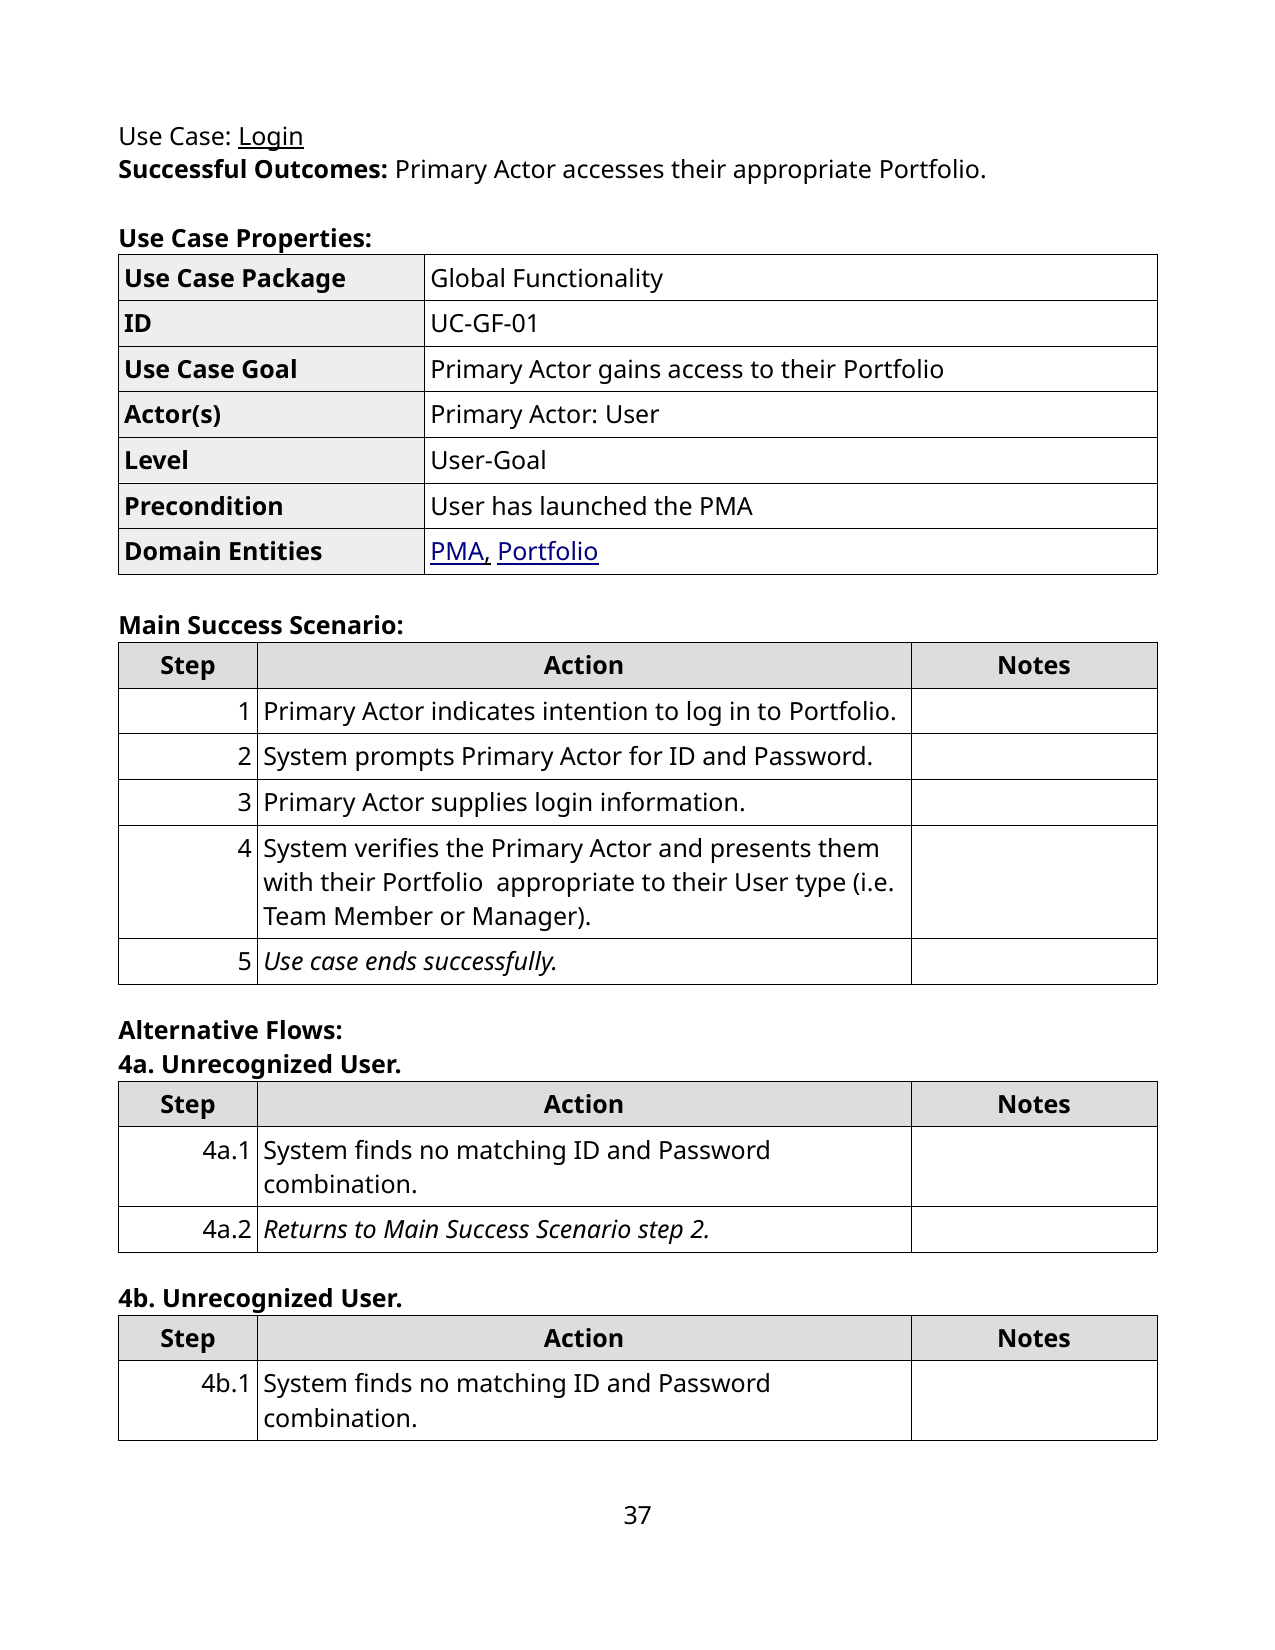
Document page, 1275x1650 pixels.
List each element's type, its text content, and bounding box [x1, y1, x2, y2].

table_header Notes [912, 1082, 1157, 1126]
table_header Notes [912, 1316, 1157, 1360]
table_header Action [258, 1316, 911, 1360]
text Successful Outcomes: Primary Actor accesses their appropriate Portfolio. [118, 152, 1157, 186]
table_cell 1 [119, 689, 257, 733]
table_cell [912, 1361, 1157, 1440]
table_cell [912, 826, 1157, 938]
table_header Step [119, 1082, 257, 1126]
table_cell Use case ends successfully. [258, 939, 911, 984]
table_cell 2 [119, 734, 257, 779]
table_header Notes [912, 643, 1157, 688]
table_cell User has launched the PMA [425, 484, 1157, 528]
table_cell [912, 734, 1157, 779]
text 4b. Unrecognized User. [118, 1281, 1157, 1315]
table_cell UC-GF-01 [425, 301, 1157, 346]
table_header Action [258, 1082, 911, 1126]
table_cell Actor(s) [119, 392, 424, 437]
table_cell [912, 1207, 1157, 1252]
table_cell Use Case Goal [119, 347, 424, 391]
table_cell 4b.1 [119, 1361, 257, 1440]
table_cell ID [119, 301, 424, 346]
table_cell Primary Actor: User [425, 392, 1157, 437]
text Use Case Properties: [118, 220, 1157, 254]
table_cell [912, 1127, 1157, 1206]
table_cell Returns to Main Success Scenario step 2. [258, 1207, 911, 1252]
table_cell 4 [119, 826, 257, 938]
text Alternative Flows: [118, 1013, 1157, 1047]
table_header Use Case Package [119, 255, 424, 300]
text 4a. Unrecognized User. [118, 1047, 1157, 1081]
table_cell User-Goal [425, 438, 1157, 482]
text Main Success Scenario: [118, 608, 1157, 642]
table_cell System finds no matching ID and Password combination. [258, 1127, 911, 1206]
table_header Step [119, 1316, 257, 1360]
table_cell Primary Actor gains access to their Portfolio [425, 347, 1157, 391]
table_cell Precondition [119, 484, 424, 528]
table_cell [912, 780, 1157, 824]
table_cell 4a.2 [119, 1207, 257, 1252]
table_cell System prompts Primary Actor for ID and Password. [258, 734, 911, 779]
table_header Step [119, 643, 257, 688]
table_cell PMA, Portfolio [425, 529, 1157, 574]
table_cell [912, 939, 1157, 984]
table_cell Domain Entities [119, 529, 424, 574]
table_cell 4a.1 [119, 1127, 257, 1206]
table_header Global Functionality [425, 255, 1157, 300]
table_cell System verifies the Primary Actor and presents them with their Portfolio appropriate to their User type (i.e. Team Member or Manager). [258, 826, 911, 938]
table_cell Primary Actor supplies login information. [258, 780, 911, 824]
table_cell Level [119, 438, 424, 482]
table_cell 3 [119, 780, 257, 824]
text Use Case: Login [118, 118, 1157, 152]
table_header Action [258, 643, 911, 688]
table_cell System finds no matching ID and Password combination. [258, 1361, 911, 1440]
table_cell Primary Actor indicates intention to log in to Portfolio. [258, 689, 911, 733]
table_cell [912, 689, 1157, 733]
table_cell 5 [119, 939, 257, 984]
